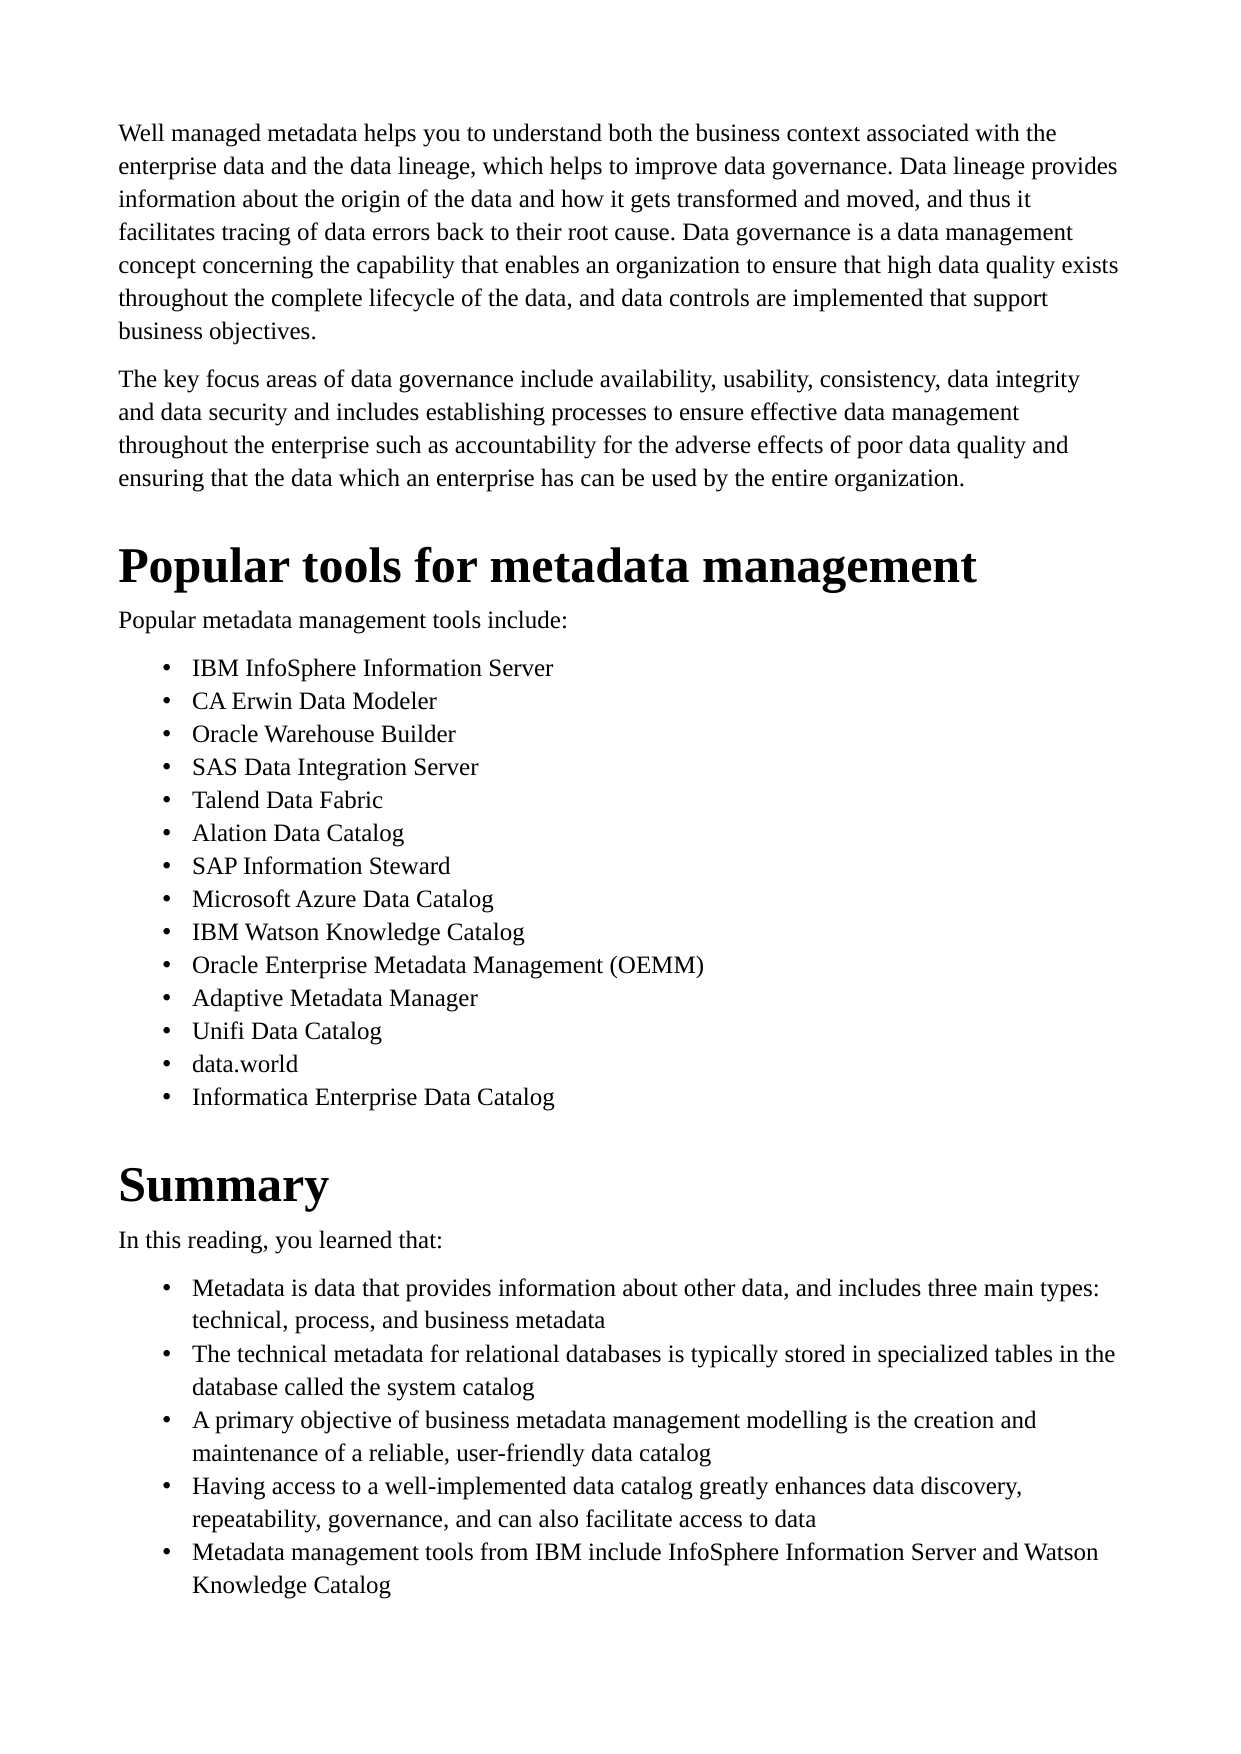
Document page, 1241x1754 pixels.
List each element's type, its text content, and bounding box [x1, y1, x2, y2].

text The key focus areas of data governance include availability, usability, consistency, data integrity and data security and includes establishing processes to ensure effective data management throughout the enterprise such as accountability for the adverse effects of poor data quality and ensuring that the data which an enterprise has can be used by the entire organization. [118, 364, 1122, 492]
list Talend Data Fabric [162, 785, 1122, 814]
list Alation Data Catalog [162, 818, 1122, 847]
list IBM InfoSphere Information Server [162, 653, 1122, 682]
text In this reading, you learned that: [118, 1225, 1122, 1254]
list SAS Data Integration Server [162, 752, 1122, 781]
list Oracle Enterprise Metadata Management (OEMM) [162, 950, 1122, 979]
list SAP Information Steward [162, 851, 1122, 880]
list IBM Watson Knowledge Catalog [162, 917, 1122, 946]
list Informatica Enterprise Data Catalog [162, 1082, 1122, 1111]
list Oracle Warehouse Builder [162, 719, 1122, 748]
subtitle Summary [118, 1155, 1122, 1212]
list CA Erwin Data Modeler [162, 686, 1122, 715]
list Adaptive Metadata Manager [162, 983, 1122, 1012]
list Unifi Data Catalog [162, 1016, 1122, 1045]
list Having access to a well-implemented data catalog greatly enhances data discovery, repeatability, governance, and can also facilitate access to data [162, 1471, 1122, 1532]
list Microsoft Azure Data Catalog [162, 884, 1122, 913]
list Metadata is data that provides information about other data, and includes three main types: technical, process, and business metadata [162, 1273, 1122, 1334]
text Popular metadata management tools include: [118, 606, 1122, 634]
text Well managed metadata helps you to understand both the business context associated with the enterprise data and the data lineage, which helps to improve data governance. Data lineage provides information about the origin of the data and how it gets transformed and moved, and thus it facilitates tracing of data errors back to their root cause. Data governance is a data management concept concerning the capability that enables an organization to ensure that high data quality exists throughout the complete lifecycle of the data, and data controls are implemented that support business objectives. [118, 118, 1122, 345]
list A primary objective of business metadata management modelling is the creation and maintenance of a reliable, user-friendly data catalog [162, 1405, 1122, 1466]
list data.world [162, 1049, 1122, 1078]
list Metadata management tools from IBM include InfoSphere Information Server and Watson Knowledge Catalog [162, 1537, 1122, 1598]
list The technical metadata for relational databases is typically stored in specialized tables in the database called the system catalog [162, 1339, 1122, 1400]
subtitle Popular tools for metadata management [118, 536, 1122, 593]
